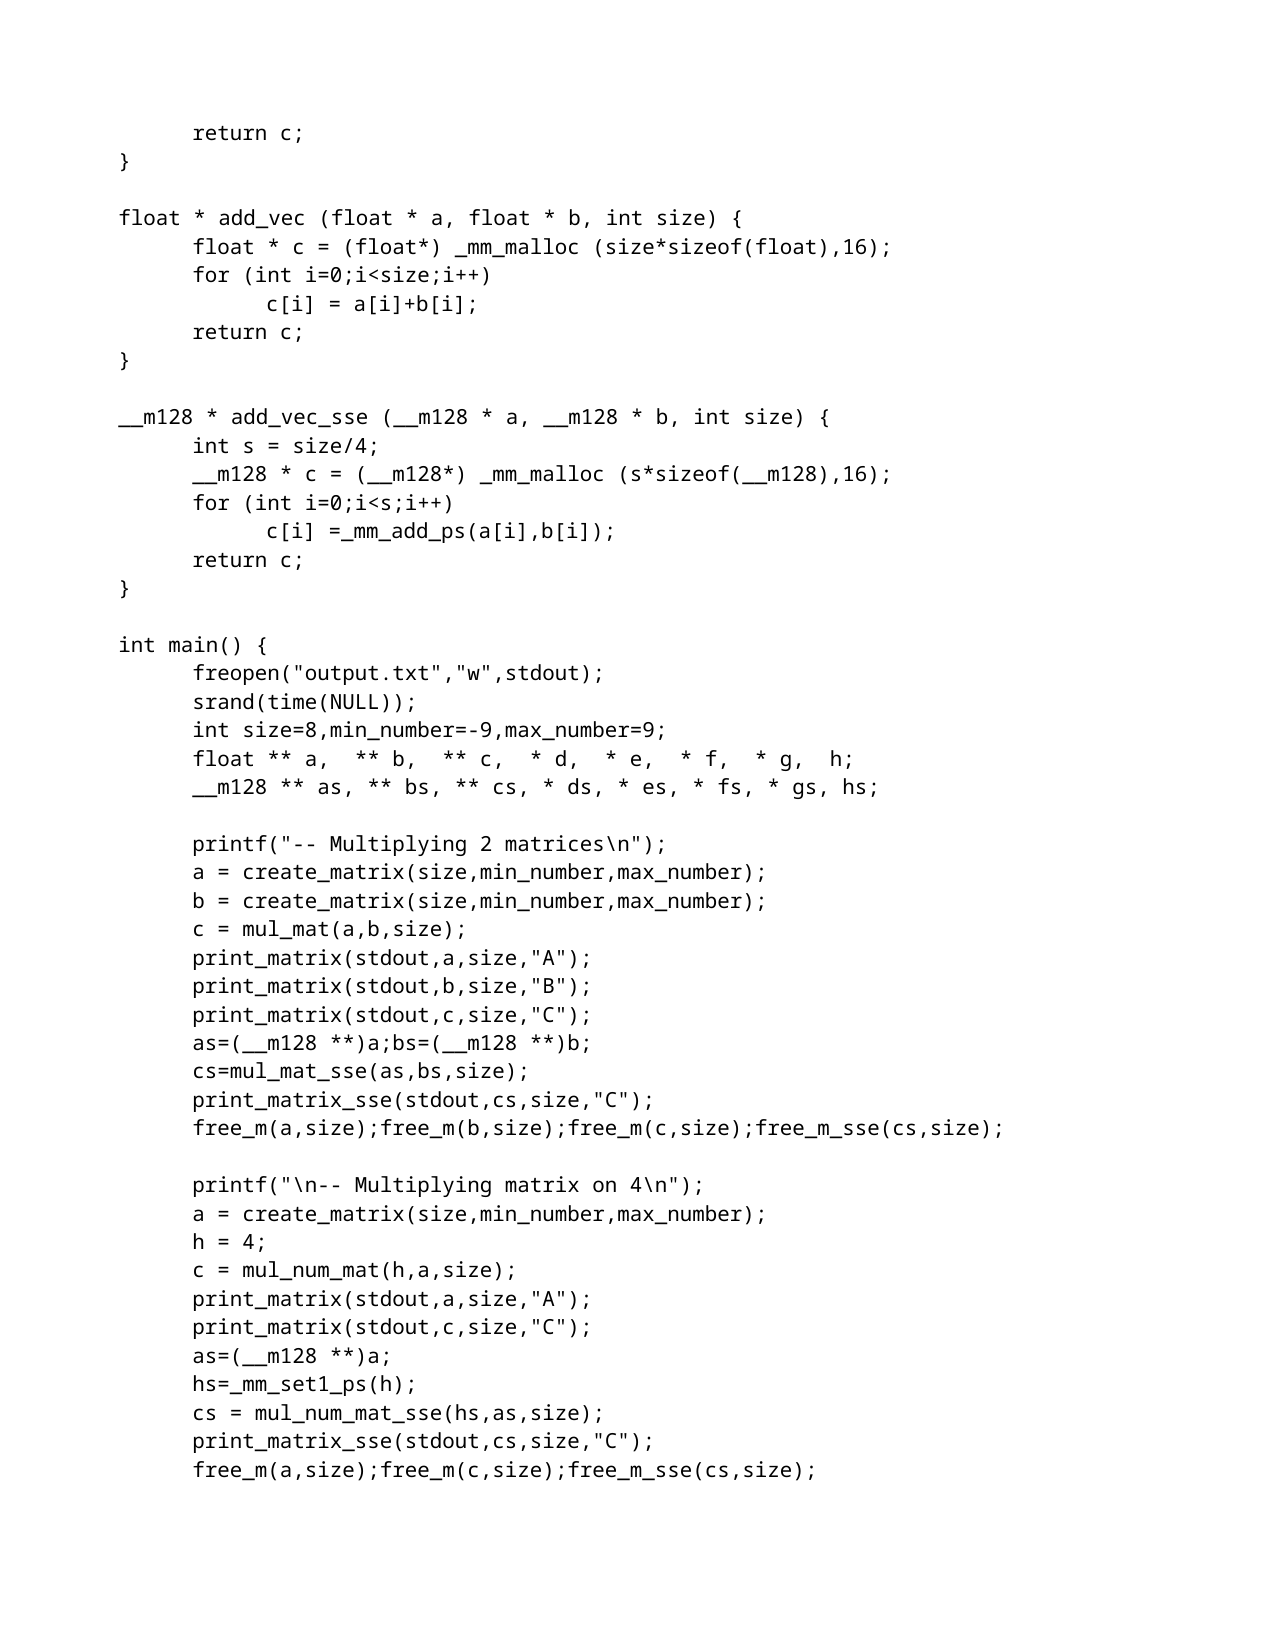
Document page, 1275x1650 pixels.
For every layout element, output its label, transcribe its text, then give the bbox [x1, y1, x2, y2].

text print_matrix(stdout,a,size,"A"); [118, 943, 1157, 971]
text cs = mul_num_mat_sse(hs,as,size); [118, 1398, 1157, 1426]
text __m128 * add_vec_sse (__m128 * a, __m128 * b, int size) { [118, 402, 1157, 431]
text as=(__m128 **)a; [118, 1341, 1157, 1369]
text freopen("output.txt","w",stdout); [118, 658, 1157, 687]
text free_m(a,size);free_m(c,size);free_m_sse(cs,size); [118, 1455, 1157, 1483]
text for (int i=0;i<size;i++) [118, 260, 1157, 289]
text } [118, 346, 1157, 374]
text print_matrix_sse(stdout,cs,size,"C"); [118, 1426, 1157, 1455]
text return c; [118, 545, 1157, 573]
text int size=8,min_number=-9,max_number=9; [118, 715, 1157, 744]
text return c; [118, 317, 1157, 346]
text a = create_matrix(size,min_number,max_number); [118, 857, 1157, 886]
text print_matrix(stdout,b,size,"B"); [118, 971, 1157, 1000]
text c = mul_mat(a,b,size); [118, 914, 1157, 943]
text print_matrix(stdout,a,size,"A"); [118, 1284, 1157, 1312]
text float * add_vec (float * a, float * b, int size) { [118, 203, 1157, 232]
text printf("-- Multiplying 2 matrices\n"); [118, 829, 1157, 857]
text } [118, 147, 1157, 175]
text } [118, 573, 1157, 602]
text hs=_mm_set1_ps(h); [118, 1369, 1157, 1398]
text int main() { [118, 630, 1157, 658]
text free_m(a,size);free_m(b,size);free_m(c,size);free_m_sse(cs,size); [118, 1113, 1157, 1142]
text float * c = (float*) _mm_malloc (size*sizeof(float),16); [118, 232, 1157, 260]
text cs=mul_mat_sse(as,bs,size); [118, 1057, 1157, 1085]
text __m128 * c = (__m128*) _mm_malloc (s*sizeof(__m128),16); [118, 459, 1157, 488]
text float ** a, ** b, ** c, * d, * e, * f, * g, h; [118, 744, 1157, 772]
text __m128 ** as, ** bs, ** cs, * ds, * es, * fs, * gs, hs; [118, 772, 1157, 801]
text print_matrix(stdout,c,size,"C"); [118, 1312, 1157, 1341]
text b = create_matrix(size,min_number,max_number); [118, 886, 1157, 914]
text h = 4; [118, 1227, 1157, 1256]
text c = mul_num_mat(h,a,size); [118, 1256, 1157, 1284]
text as=(__m128 **)a;bs=(__m128 **)b; [118, 1028, 1157, 1057]
text return c; [118, 118, 1157, 147]
text printf("\n-- Multiplying matrix on 4\n"); [118, 1170, 1157, 1199]
text int s = size/4; [118, 431, 1157, 459]
text c[i] = a[i]+b[i]; [118, 289, 1157, 317]
text print_matrix_sse(stdout,cs,size,"C"); [118, 1085, 1157, 1113]
text for (int i=0;i<s;i++) [118, 488, 1157, 516]
text a = create_matrix(size,min_number,max_number); [118, 1199, 1157, 1227]
text srand(time(NULL)); [118, 687, 1157, 715]
text c[i] =_mm_add_ps(a[i],b[i]); [118, 516, 1157, 545]
text print_matrix(stdout,c,size,"C"); [118, 1000, 1157, 1028]
